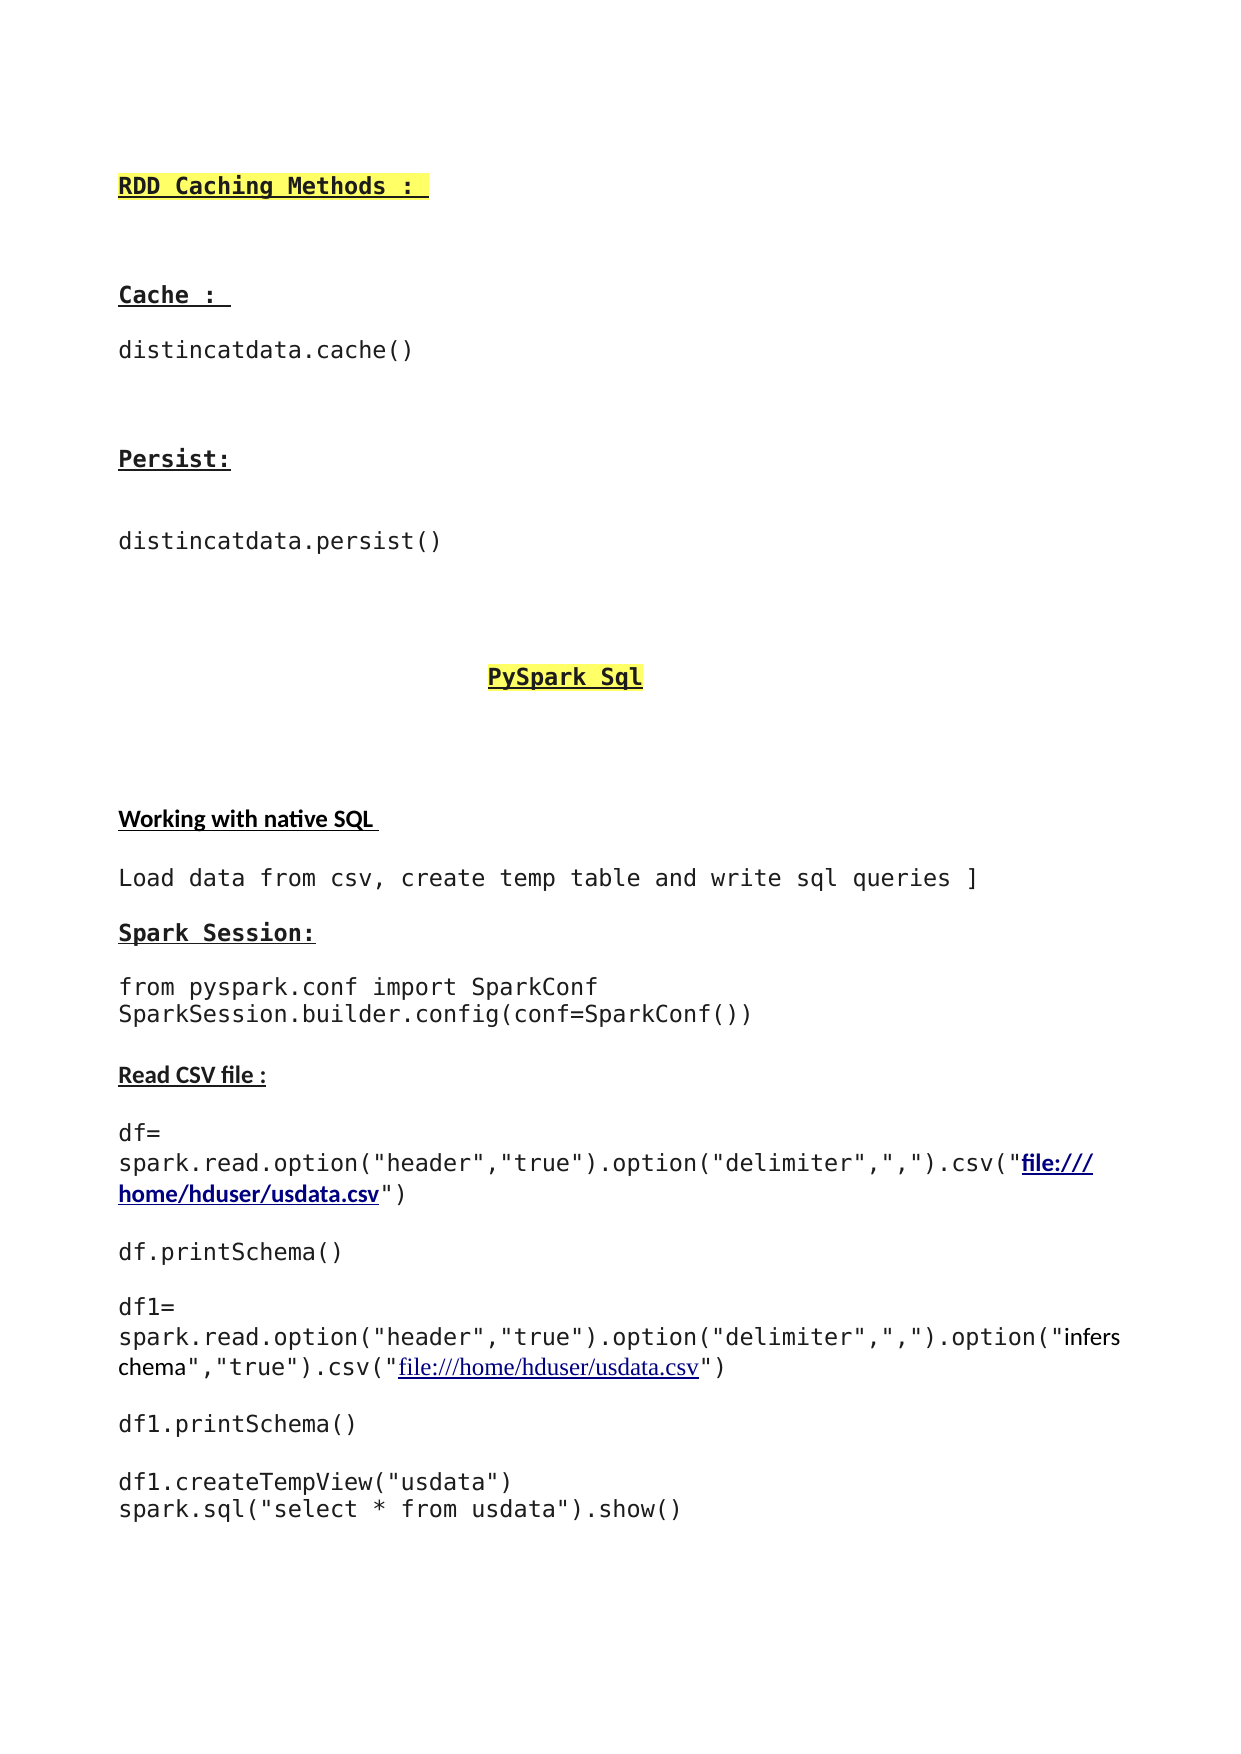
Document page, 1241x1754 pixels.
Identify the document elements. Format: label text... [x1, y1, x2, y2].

text Load data from csv, create temp table and write sql queries ] [118, 865, 1122, 892]
text Persist: [118, 446, 1122, 473]
text from pyspark.conf import SparkConf [118, 974, 1122, 1001]
text distincatdata.persist() [118, 527, 1122, 555]
text PySpark Sql [118, 664, 1122, 691]
text Read CSV file : [118, 1059, 1122, 1089]
text df.printSchema() [118, 1239, 1122, 1266]
text Working with native SQL [118, 804, 1122, 834]
text df1= spark.read.option("header","true").option("delimiter",",").option("inferschema","true").csv("file:///home/hduser/usdata.csv") [118, 1293, 1122, 1382]
text df= spark.read.option("header","true").option("delimiter",",").csv("file:///home/hduser/usdata.csv") [118, 1120, 1122, 1208]
text df1.printSchema() [118, 1411, 1122, 1438]
text SparkSession.builder.config(conf=SparkConf()) [118, 1001, 1122, 1028]
text RDD Caching Methods : [118, 173, 1122, 200]
text distincatdata.cache() [118, 336, 1122, 364]
text df1.createTempView("usdata") [118, 1468, 1122, 1496]
text Cache : [118, 282, 1122, 309]
text spark.sql("select * from usdata").show() [118, 1496, 1122, 1523]
text Spark Session: [118, 919, 1122, 947]
